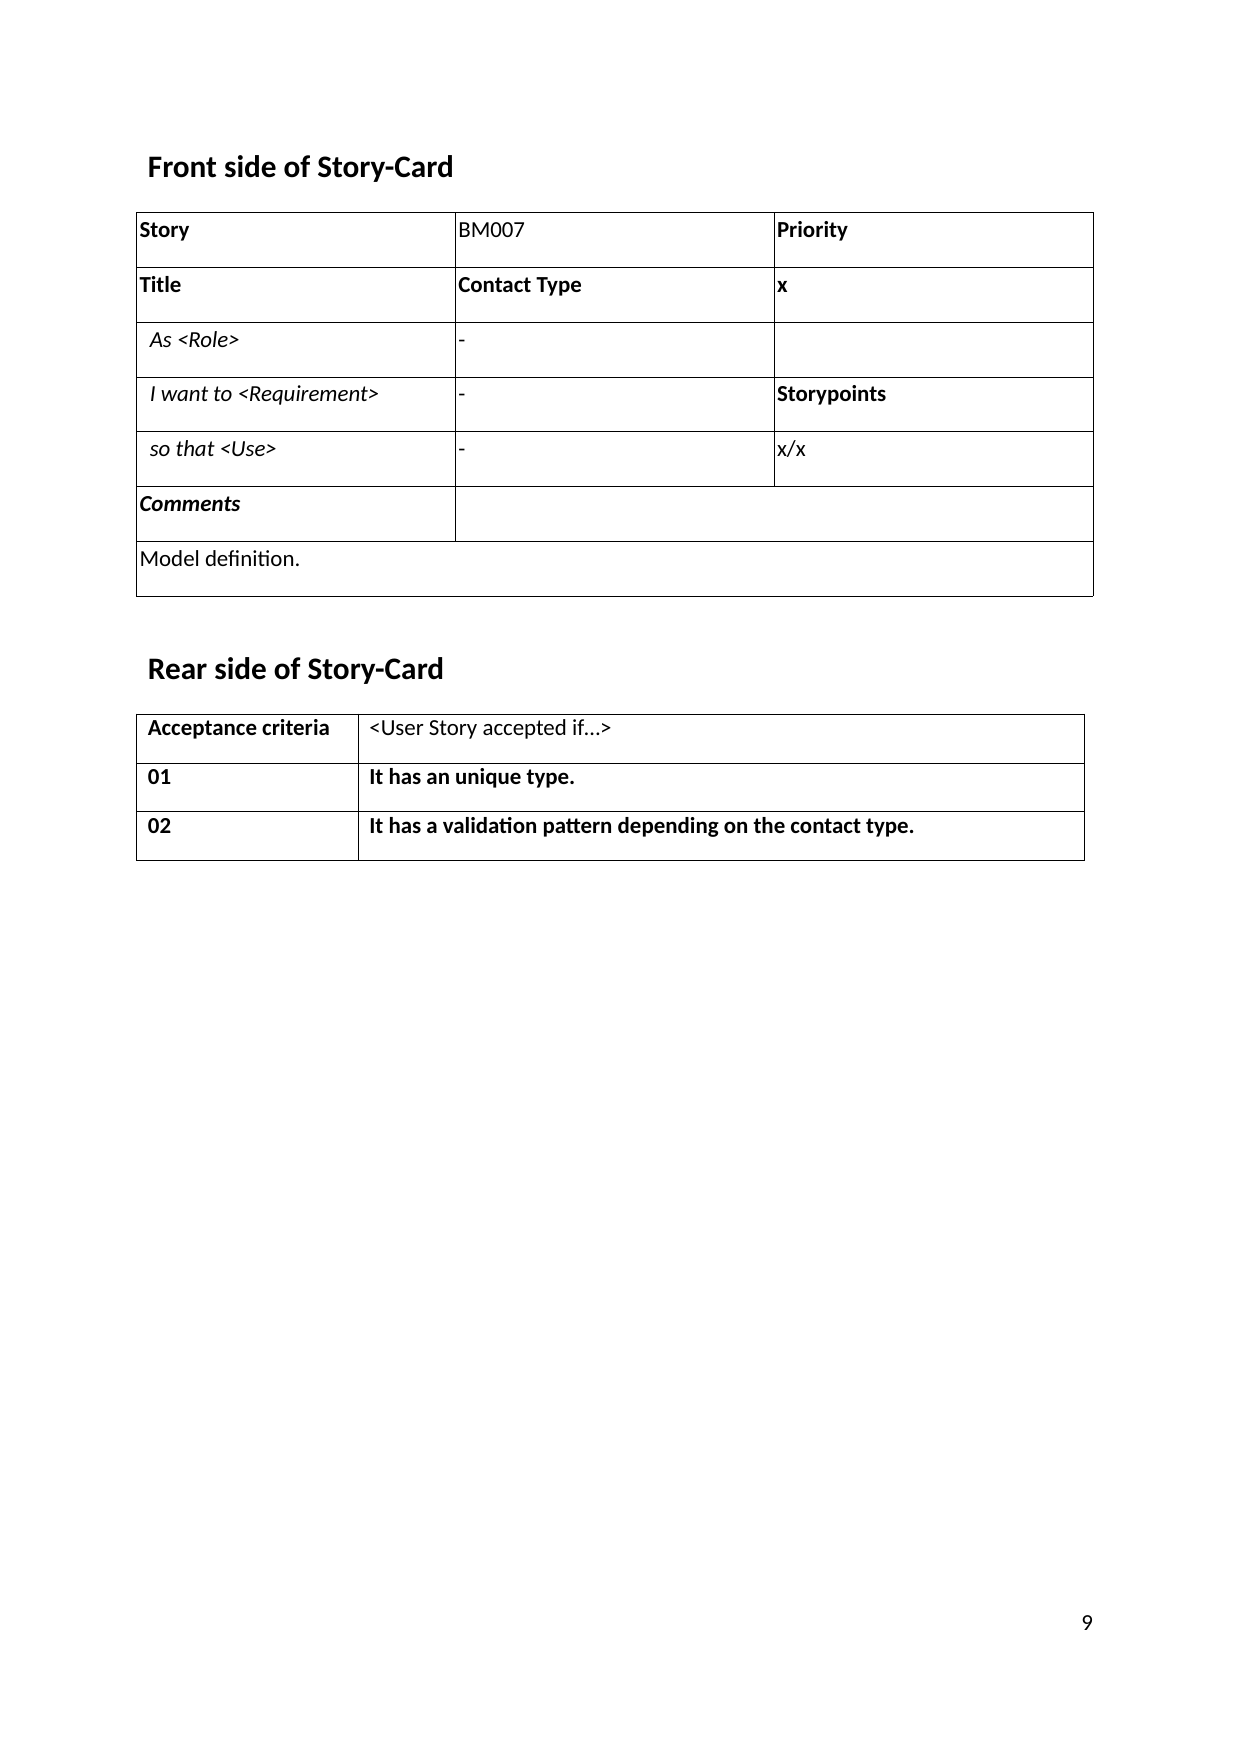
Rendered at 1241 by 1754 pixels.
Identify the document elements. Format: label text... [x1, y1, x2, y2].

table_cell 02 [137, 812, 358, 860]
text Rear side of Story-Card [148, 649, 1093, 687]
table_cell 01 [137, 764, 358, 811]
table_cell - [456, 432, 774, 486]
table_cell Contact Type [456, 268, 774, 322]
table_cell - [456, 323, 774, 377]
table_cell I want to <Requirement> [137, 378, 455, 431]
table_cell [456, 487, 1093, 541]
table_cell It has a validation pattern depending on the contact type. [359, 812, 1084, 860]
table_cell Title [137, 268, 455, 322]
table_header BM007 [456, 213, 774, 267]
table_header Acceptance criteria [137, 715, 358, 762]
text Front side of Story-Card [148, 148, 1093, 186]
table_cell Comments [137, 487, 455, 541]
table_cell - [456, 378, 774, 431]
table_cell It has an unique type. [359, 764, 1084, 811]
table_header Story [137, 213, 455, 267]
table_header <User Story accepted if…> [359, 715, 1084, 762]
table_cell As <Role> [137, 323, 455, 377]
table_cell Model definition. [137, 542, 1093, 596]
table_cell [775, 323, 1093, 377]
table_cell Storypoints [775, 378, 1093, 431]
table_cell so that <Use> [137, 432, 455, 486]
table_cell x/x [775, 432, 1093, 486]
table_header Priority [775, 213, 1093, 267]
table_cell x [775, 268, 1093, 322]
